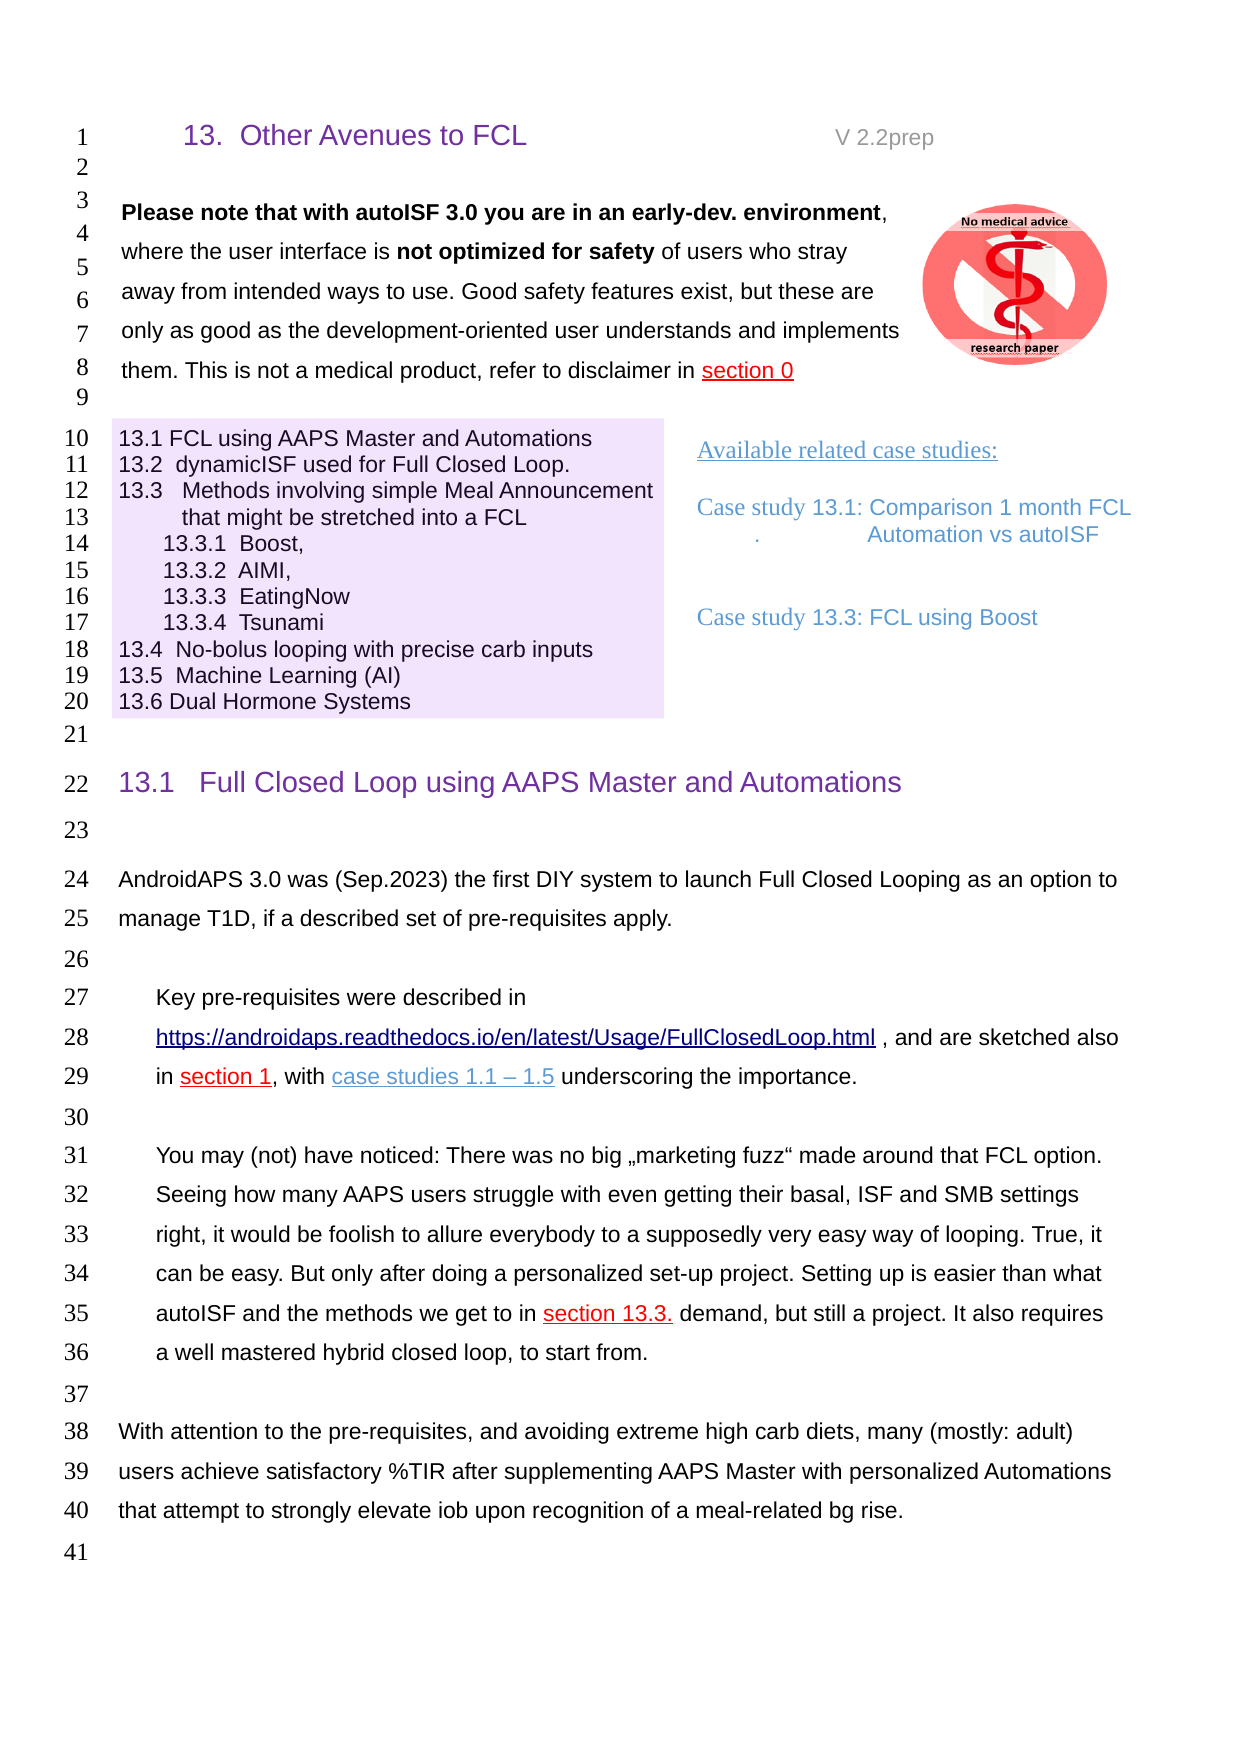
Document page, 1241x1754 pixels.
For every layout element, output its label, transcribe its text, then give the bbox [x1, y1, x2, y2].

text 13.3.4 Tsunami [664, 609, 682, 636]
text Case study 13.3: FCL using Boost [697, 602, 1145, 631]
text Available related case studies: [697, 435, 1145, 463]
text With attention to the pre-requisites, and avoiding extreme high carb diets, many (mostly: adult) users achieve satisfactory %TIR after supplementing AAPS Master with personalized Automations that attempt to strongly elevate iob upon recognition of a meal-related bg rise. [118, 1418, 1122, 1524]
text 13.1 Full Closed Loop using AAPS Master and Automations [118, 765, 1122, 798]
text Case study 13.1: Comparison 1 month FCL [697, 492, 1145, 521]
text 13.3.1 Boost, [664, 530, 682, 557]
text 13.4 No-bolus looping with precise carb inputs [664, 636, 1122, 662]
text 13.1 FCL using AAPS Master and Automations [664, 425, 1160, 643]
text Key pre-requisites were described in https://androidaps.readthedocs.io/en/latest/Usage/FullClosedLoop.html , and are sketched also in section 1, with case studies 1.1 – 1.5 underscoring the importance. [156, 984, 1122, 1089]
text Please note that with autoISF 3.0 you are in an early-dev. environment, where the user interface is not optimized for safety of users who stray away from intended ways to use. Good safety features exist, but these are only as good as the development-oriented user understands and implements them. This is not a medical product, refer to disclaimer in section 0 [121, 199, 906, 383]
text 13.3.3 EatingNow [664, 583, 682, 609]
text 13.3.2 AIMI, [664, 557, 682, 583]
text 13.5 Machine Learning (AI) [664, 662, 1122, 688]
text 13. Other Avenues to FCL V 2.2prep [118, 118, 1122, 152]
text . Automation vs autoISF [697, 521, 1145, 547]
text You may (not) have noticed: There was no big „marketing fuzz“ made around that FCL option. Seeing how many AAPS users struggle with even getting their basal, ISF and SMB settings right, it would be foolish to allure everybody to a supposedly very easy way of looping. True, it can be easy. But only after doing a personalized set-up project. Setting up is easier than what autoISF and the methods we get to in section 13.3. demand, but still a project. It also requires a well mastered hybrid closed loop, to start from. [156, 1142, 1122, 1366]
text AndroidAPS 3.0 was (Sep.2023) the first DIY system to launch Full Closed Looping as an option to manage T1D, if a described set of pre-requisites apply. [118, 866, 1122, 931]
text 13.6 Dual Hormone Systems [664, 688, 1122, 715]
text Case study 13.2: FCL using dynamicISF (call for an example so far un-answered) [697, 547, 1145, 602]
